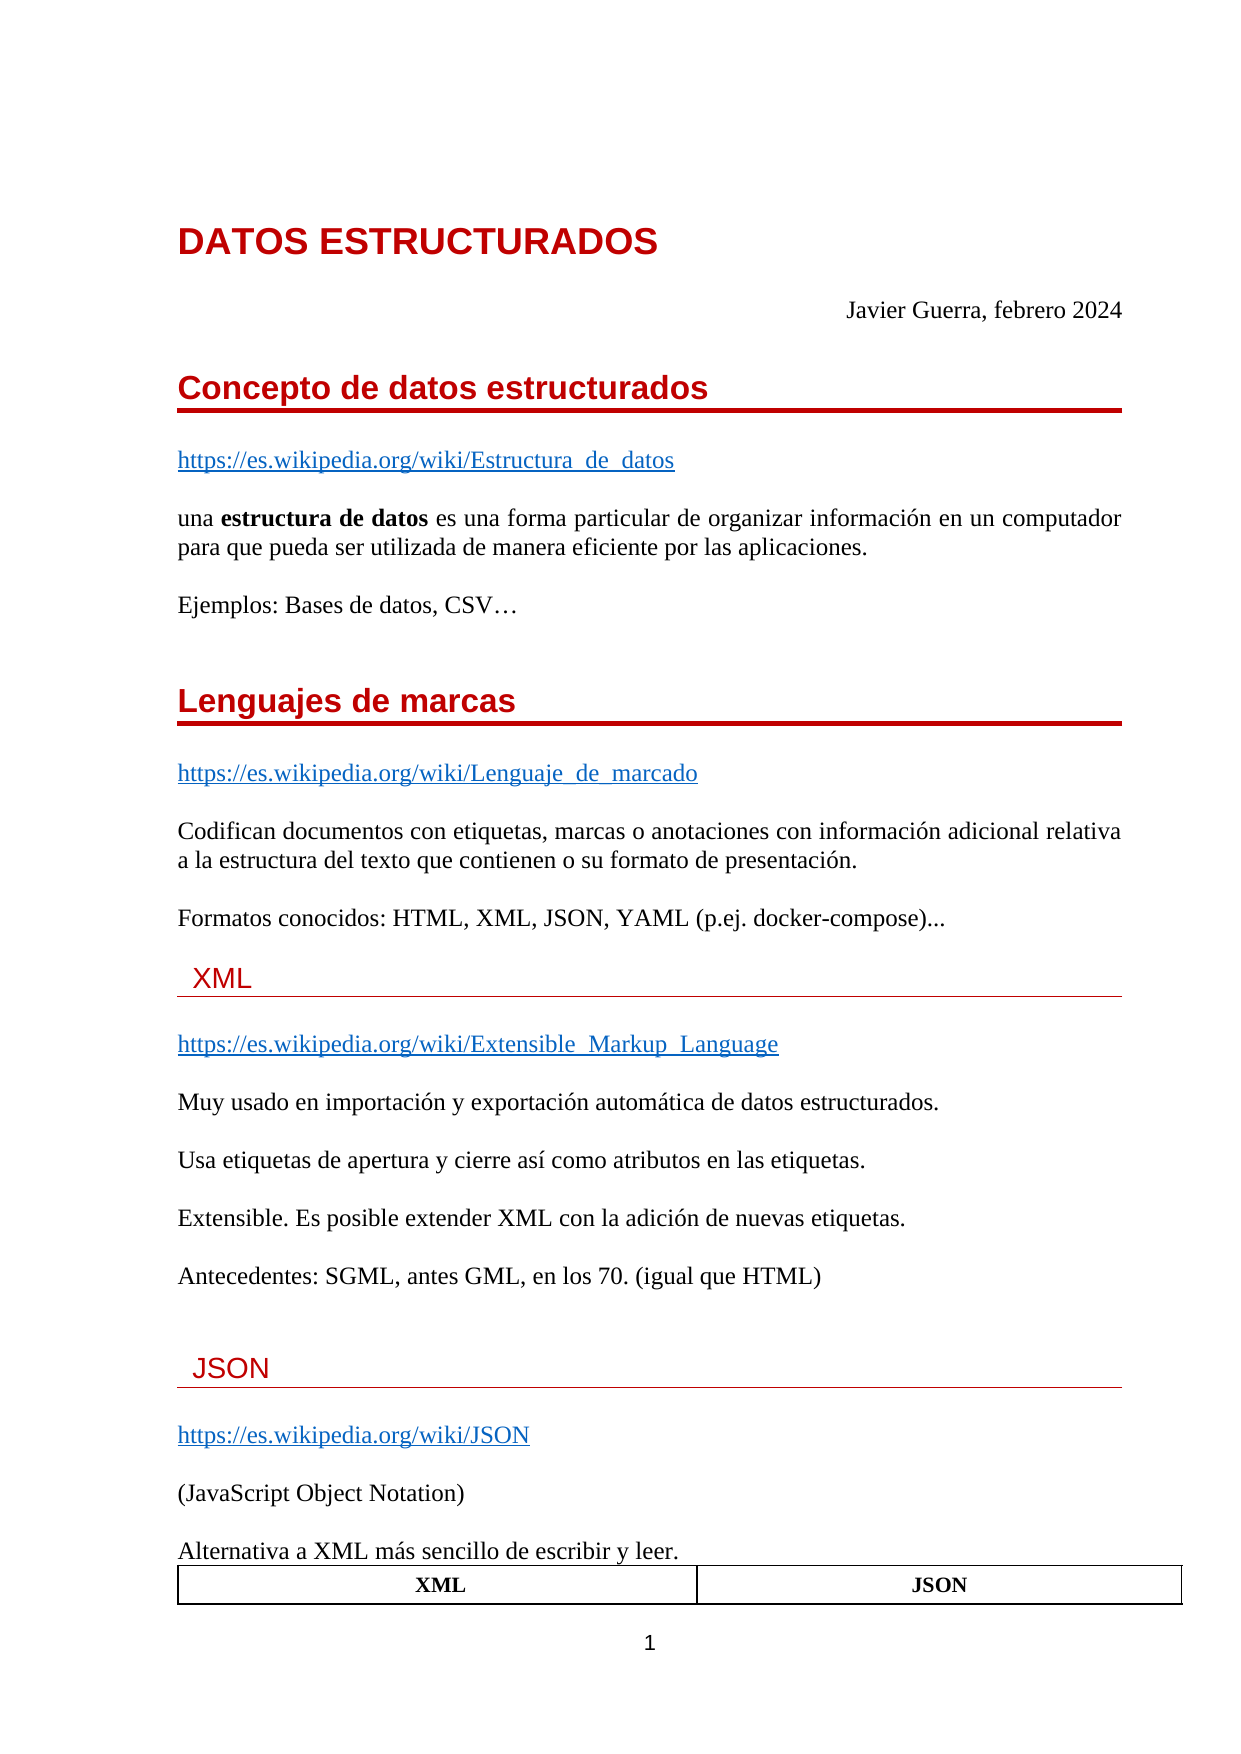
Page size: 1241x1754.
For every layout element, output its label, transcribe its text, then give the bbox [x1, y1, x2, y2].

text Extensible. Es posible extender XML con la adición de nuevas etiquetas. [177, 1203, 1122, 1232]
text Alternativa a XML más sencillo de escribir y leer. [177, 1536, 1122, 1564]
text (JavaScript Object Notation) [177, 1478, 1122, 1507]
text una estructura de datos es una forma particular de organizar información en un computador para que pueda ser utilizada de manera eficiente por las aplicaciones. [177, 503, 1122, 561]
text Codifican documentos con etiquetas, marcas o anotaciones con información adicional relativa a la estructura del texto que contienen o su formato de presentación. [177, 816, 1122, 873]
text https://es.wikipedia.org/wiki/JSON [177, 1420, 1122, 1449]
subtitle Concepto de datos estructurados [177, 368, 1122, 408]
text https://es.wikipedia.org/wiki/Extensible_Markup_Language [177, 1029, 1122, 1058]
subtitle XML [177, 961, 1122, 996]
text Ejemplos: Bases de datos, CSV… [177, 590, 1122, 619]
subtitle Lenguajes de marcas [177, 681, 1122, 721]
text Formatos conocidos: HTML, XML, JSON, YAML (p.ej. docker-compose)... [177, 903, 1122, 931]
text Antecedentes: SGML, antes GML, en los 70. (igual que HTML) [177, 1261, 1122, 1289]
text https://es.wikipedia.org/wiki/Estructura_de_datos [177, 445, 1122, 474]
table_header XML [179, 1566, 696, 1603]
text Muy usado en importación y exportación automática de datos estructurados. [177, 1087, 1122, 1116]
text Javier Guerra, febrero 2024 [177, 295, 1122, 324]
table_header JSON [698, 1566, 1181, 1603]
text https://es.wikipedia.org/wiki/Lenguaje_de_marcado [177, 758, 1122, 787]
subtitle Datos estructurados [177, 219, 1122, 263]
subtitle JSON [177, 1352, 1122, 1387]
text Usa etiquetas de apertura y cierre así como atributos en las etiquetas. [177, 1145, 1122, 1174]
